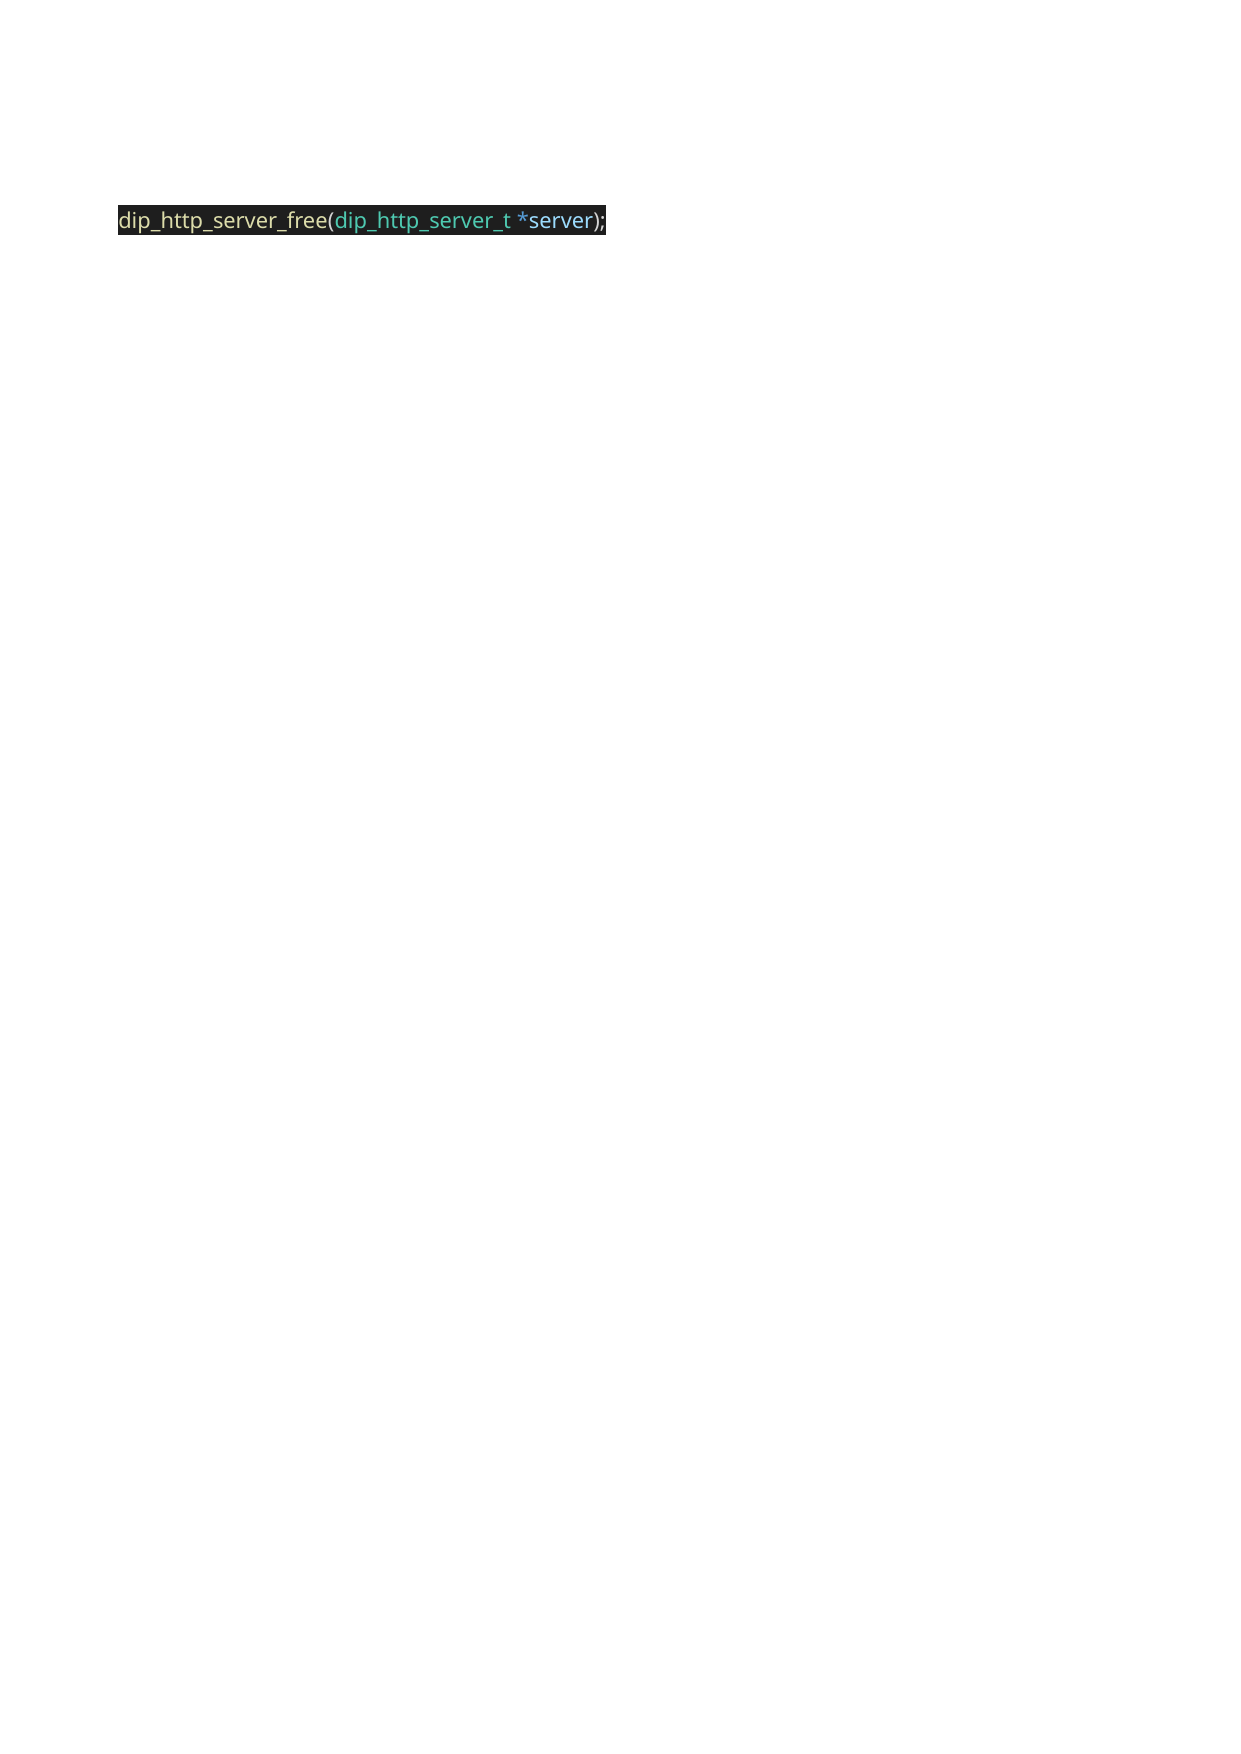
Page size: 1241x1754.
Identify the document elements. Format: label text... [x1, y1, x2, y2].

text dip_http_server_free(dip_http_server_t *server); [118, 205, 1122, 235]
